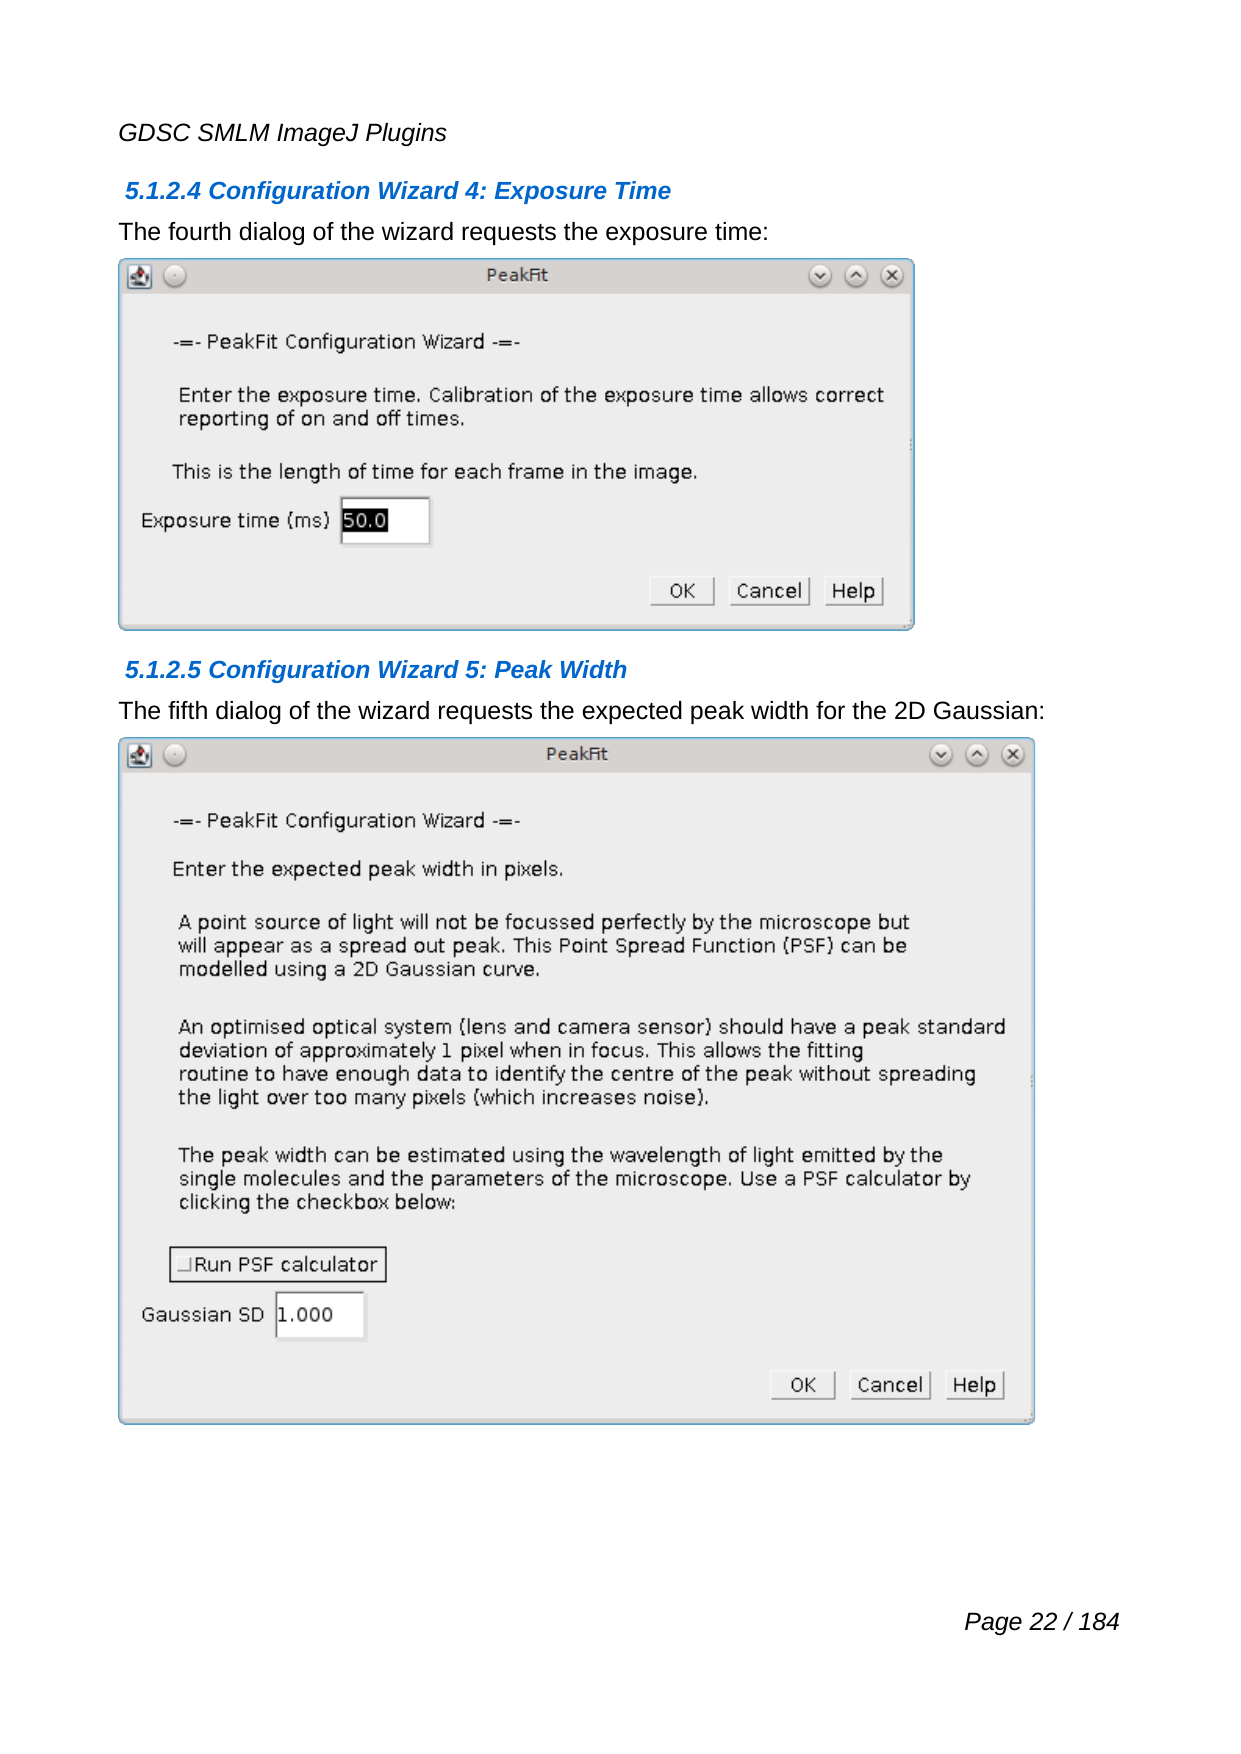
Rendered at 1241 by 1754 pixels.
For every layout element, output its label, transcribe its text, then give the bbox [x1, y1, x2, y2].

text The fifth dialog of the wizard requests the expected peak width for the 2D Gaussian: [118, 696, 1122, 725]
text The fourth dialog of the wizard requests the exposure time: [118, 217, 1122, 246]
subtitle Configuration Wizard 4: Exposure Time [118, 176, 1122, 205]
picture [118, 258, 915, 631]
picture [118, 737, 1036, 1425]
subtitle Configuration Wizard 5: Peak Width [118, 655, 1122, 684]
